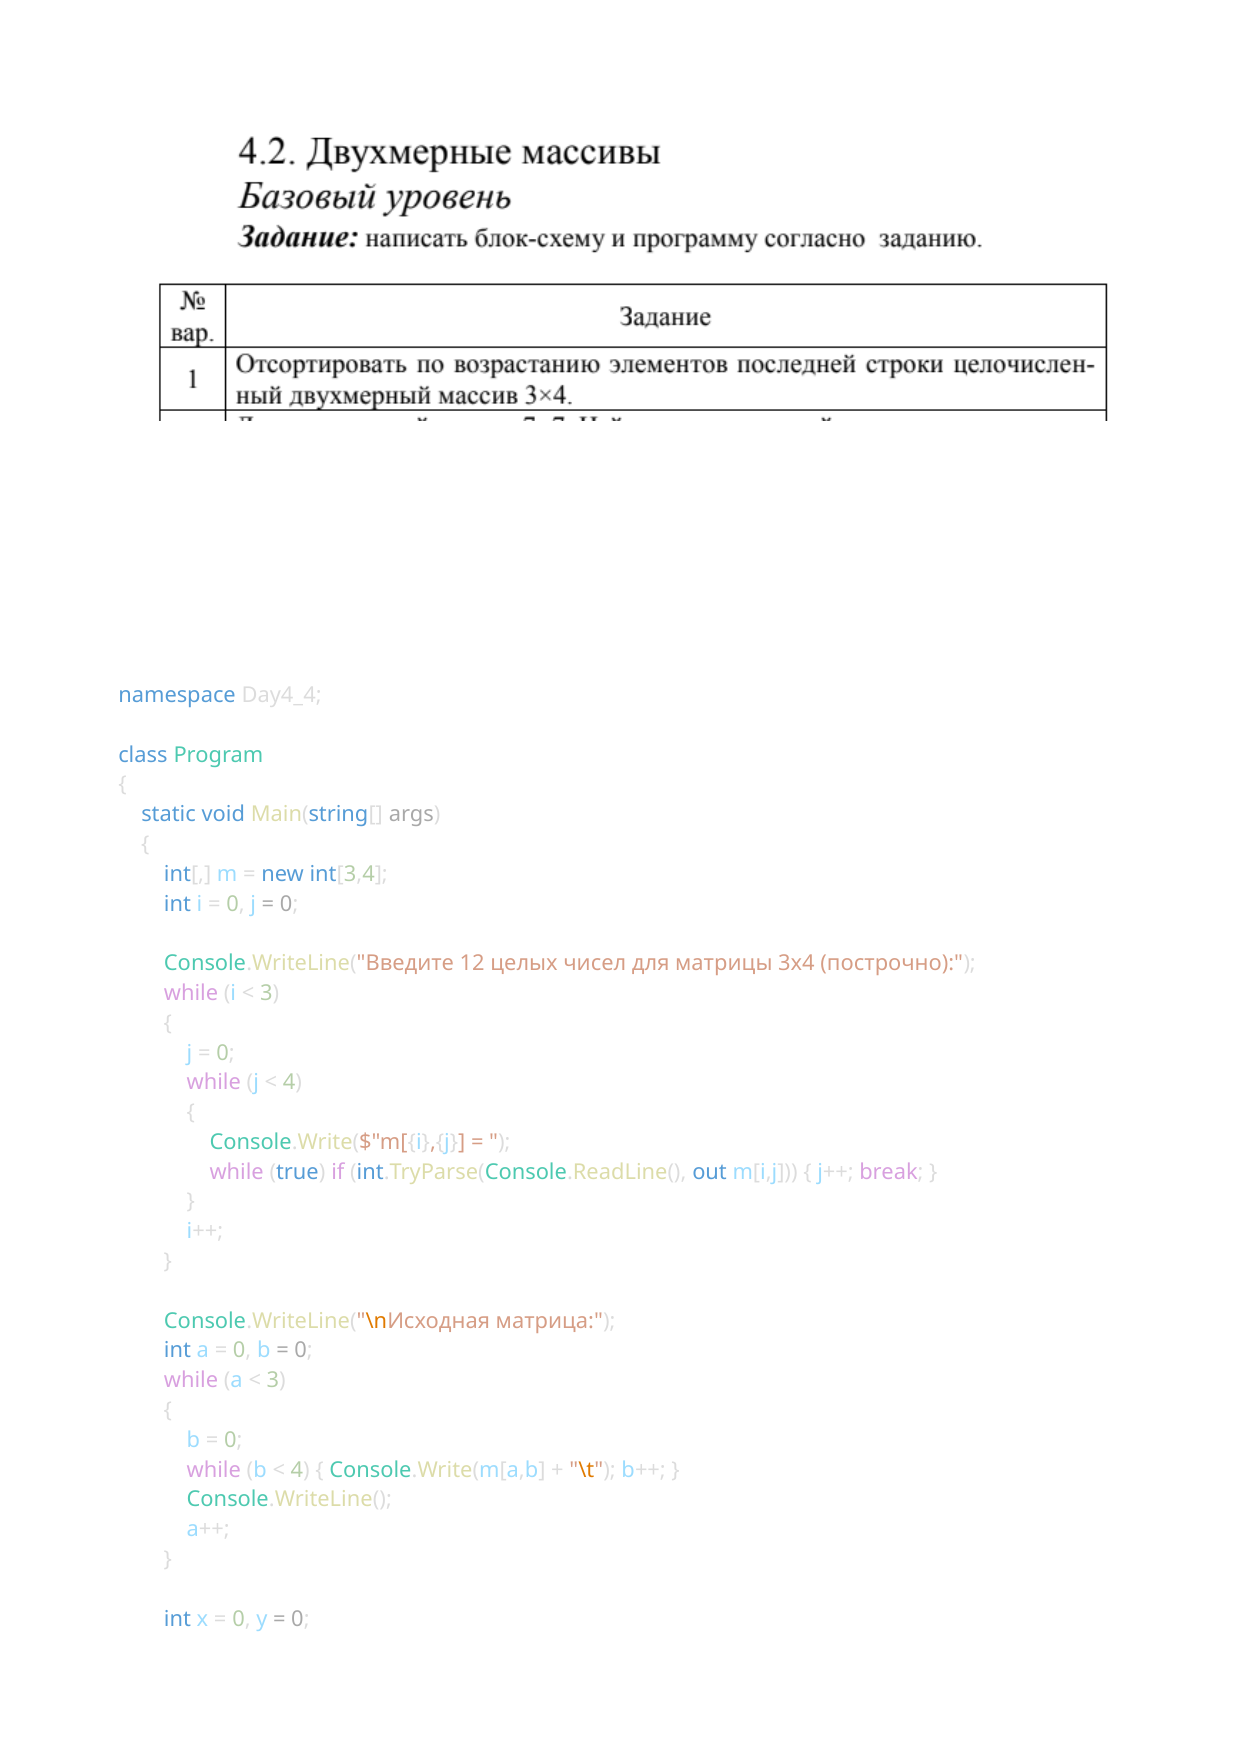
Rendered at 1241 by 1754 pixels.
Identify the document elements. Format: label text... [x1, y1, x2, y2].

picture [118, 118, 1123, 421]
text namespace Day4_4; class Program { static void Main(string[] args) { int[,] m = new int[3,4]; int i = 0, j = 0; Console.WriteLine("Введите 12 целых чисел для матрицы 3x4 (построчно):"); while (i < 3) { j = 0; while (j < 4) { Console.Write($"m[{i},{j}] = "); while (true) if (int.TryParse(Console.ReadLine(), out m[i,j])) { j++; break; } } i++; } Console.WriteLine("\nИсходная матрица:"); int a = 0, b = 0; while (a < 3) { b = 0; while (b < 4) { Console.Write(m[a,b] + "\t"); b++; } Console.WriteLine(); a++; } int x = 0, y = 0; [118, 421, 1122, 1632]
